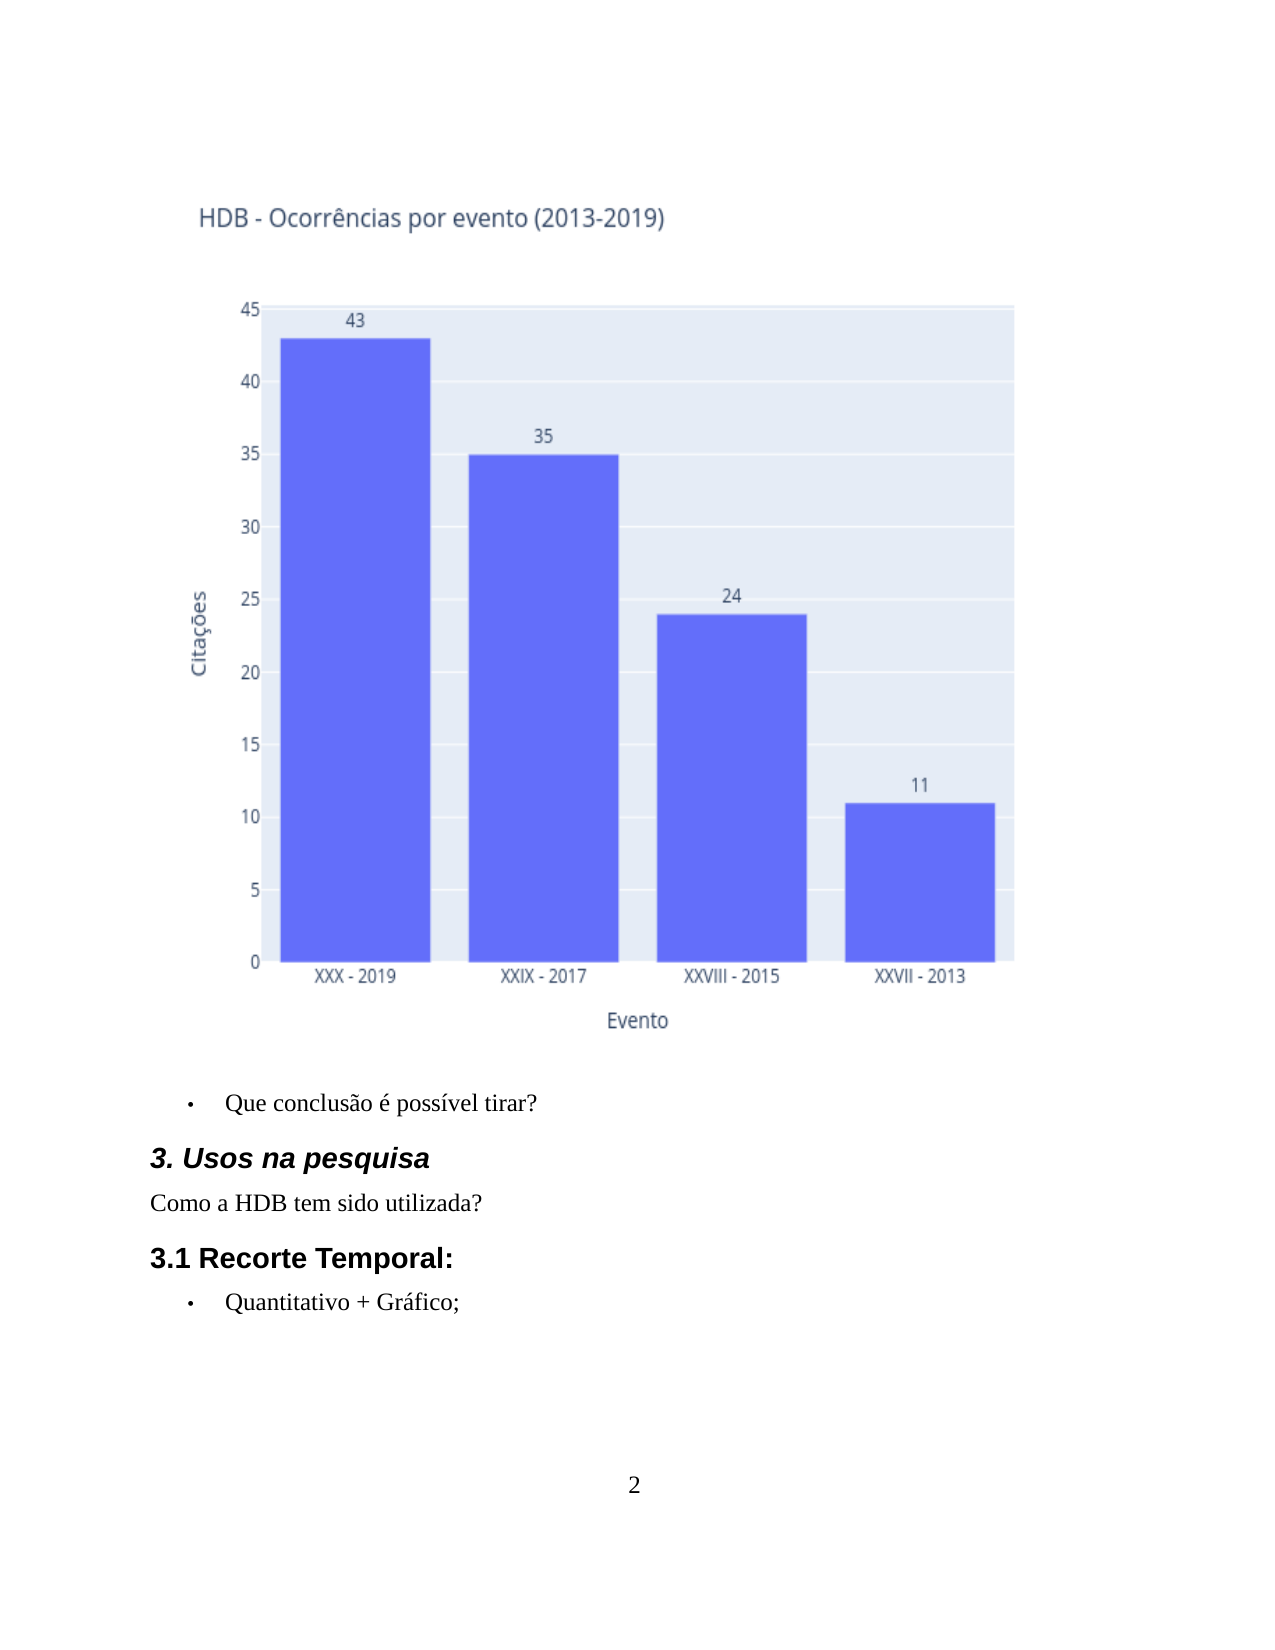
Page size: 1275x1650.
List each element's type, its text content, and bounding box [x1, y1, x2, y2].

list Que conclusão é possível tirar? [187, 1088, 1125, 1117]
subtitle 3.1 Recorte Temporal: [150, 1241, 1125, 1275]
text Como a HDB tem sido utilizada? [150, 1188, 1125, 1216]
list Quantitativo + Gráfico; [187, 1287, 1125, 1316]
picture [150, 150, 1125, 1088]
subtitle 3. Usos na pesquisa [150, 1142, 1125, 1175]
